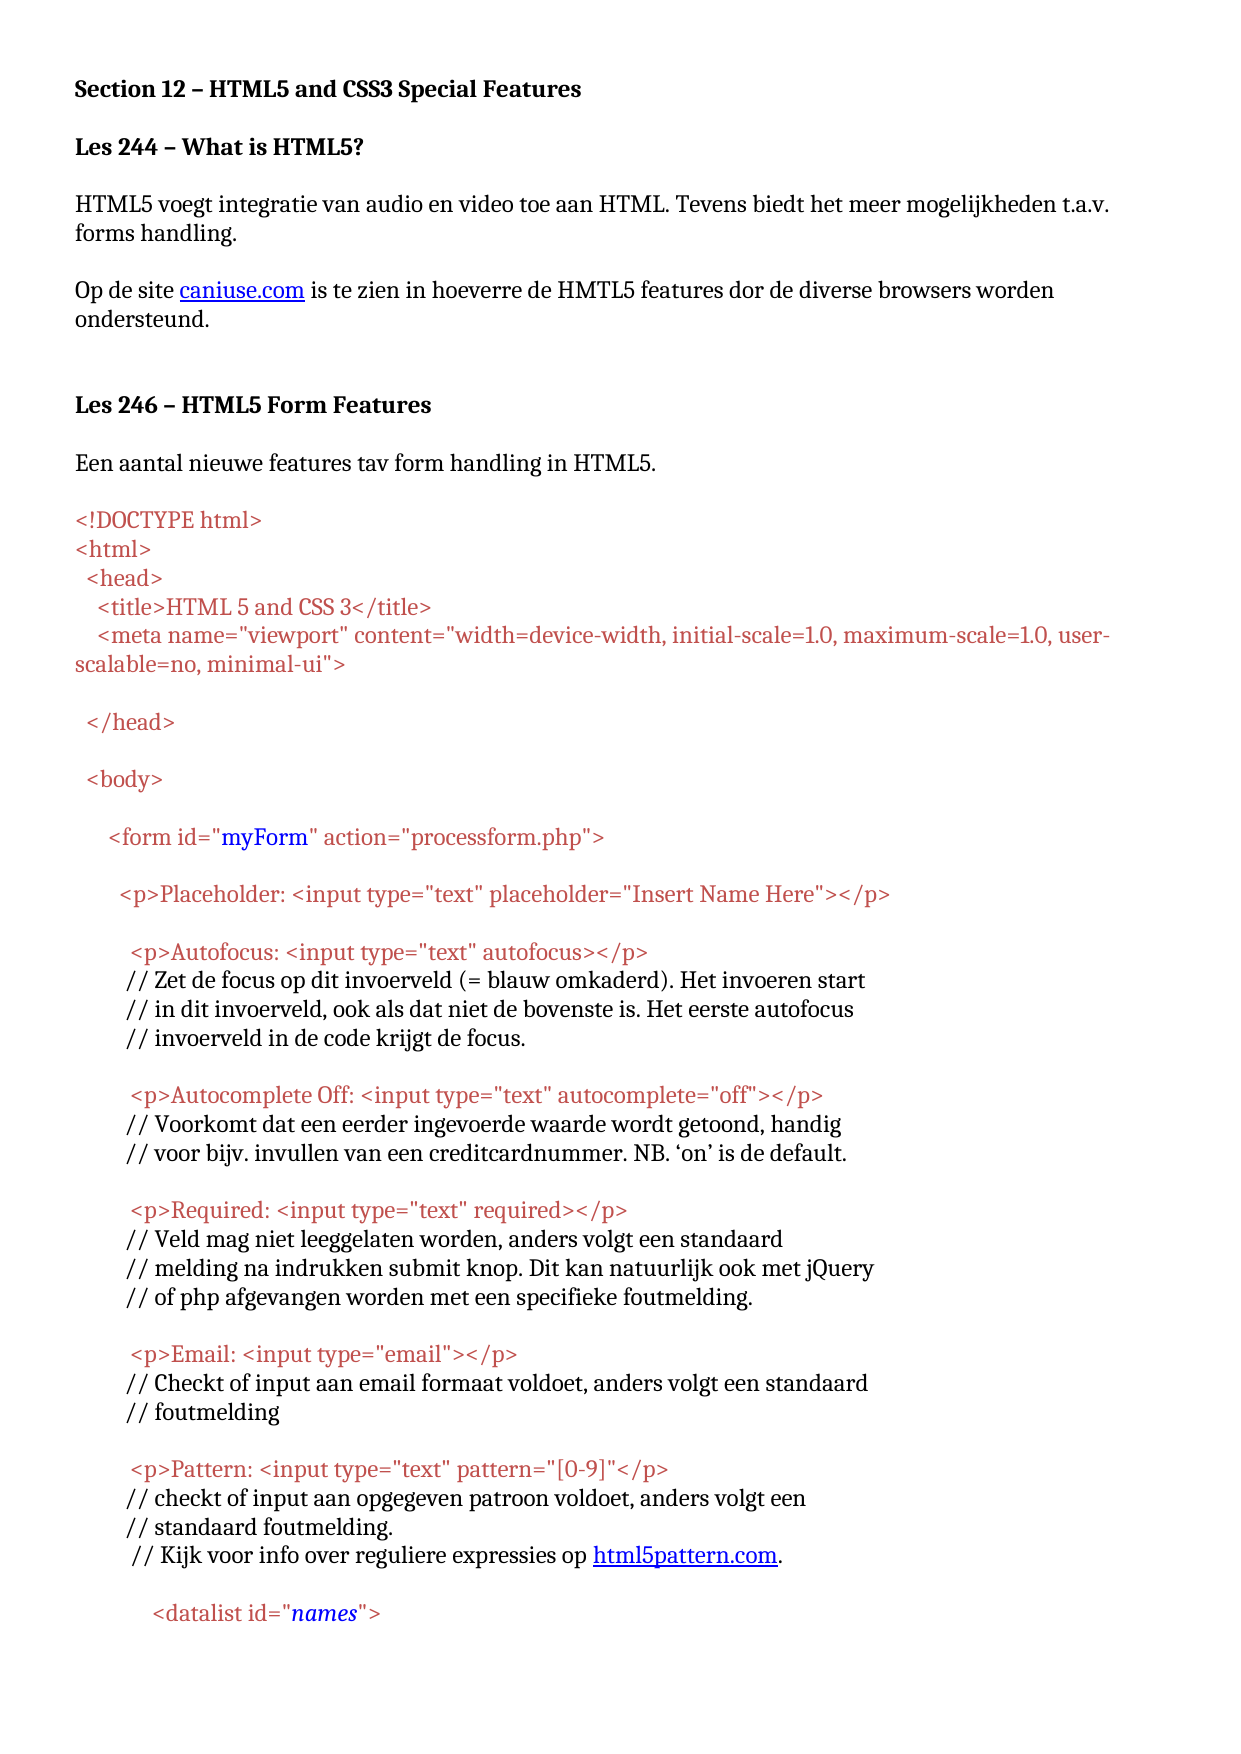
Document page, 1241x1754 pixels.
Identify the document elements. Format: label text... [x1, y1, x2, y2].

text <p>Autofocus: <input type="text" autofocus></p> [75, 937, 1165, 966]
text <p>Email: <input type="email"></p> [75, 1340, 1165, 1369]
text <body> [75, 765, 1165, 794]
text <datalist id="names"> [75, 1599, 1165, 1627]
text // Kijk voor info over reguliere expressies op html5pattern.com. [75, 1541, 1165, 1570]
text <head> [75, 564, 1165, 592]
text <p>Placeholder: <input type="text" placeholder="Insert Name Here"></p> [75, 880, 1165, 909]
text <p>Autocomplete Off: <input type="text" autocomplete="off"></p> [75, 1081, 1165, 1110]
text // Veld mag niet leeggelaten worden, anders volgt een standaard [75, 1225, 1165, 1254]
text // Voorkomt dat een eerder ingevoerde waarde wordt getoond, handig [75, 1110, 1165, 1139]
text Section 12 – HTML5 and CSS3 Special Features [75, 75, 1165, 104]
text Les 244 – What is HTML5? [75, 132, 1165, 161]
text // invoerveld in de code krijgt de focus. [75, 1024, 1165, 1052]
text HTML5 voegt integratie van audio en video toe aan HTML. Tevens biedt het meer mogelijkheden t.a.v. forms handling. [75, 190, 1165, 247]
text // foutmelding [75, 1397, 1165, 1426]
text <p>Required: <input type="text" required></p> [75, 1196, 1165, 1225]
text Les 246 – HTML5 Form Features [75, 391, 1165, 420]
text // voor bijv. invullen van een creditcardnummer. NB. ‘on’ is de default. [75, 1139, 1165, 1167]
text </head> [75, 707, 1165, 736]
text // checkt of input aan opgegeven patroon voldoet, anders volgt een [75, 1484, 1165, 1512]
text // of php afgevangen worden met een specifieke foutmelding. [75, 1282, 1165, 1311]
text <p>Pattern: <input type="text" pattern="[0-9]"</p> [75, 1455, 1165, 1484]
text Op de site caniuse.com is te zien in hoeverre de HMTL5 features dor de diverse browsers worden ondersteund. [75, 276, 1165, 334]
text Een aantal nieuwe features tav form handling in HTML5. [75, 449, 1165, 477]
text <form id="myForm" action="processform.php"> [75, 822, 1165, 851]
text // in dit invoerveld, ook als dat niet de bovenste is. Het eerste autofocus [75, 995, 1165, 1024]
text // Zet de focus op dit invoerveld (= blauw omkaderd). Het invoeren start [75, 966, 1165, 995]
text <!DOCTYPE html> [75, 506, 1165, 535]
text <html> [75, 535, 1165, 564]
text // Checkt of input aan email formaat voldoet, anders volgt een standaard [75, 1369, 1165, 1397]
text <meta name="viewport" content="width=device-width, initial-scale=1.0, maximum-scale=1.0, user-scalable=no, minimal-ui"> [75, 621, 1165, 679]
text // melding na indrukken submit knop. Dit kan natuurlijk ook met jQuery [75, 1254, 1165, 1282]
text // standaard foutmelding. [75, 1512, 1165, 1541]
text <title>HTML 5 and CSS 3</title> [75, 592, 1165, 621]
